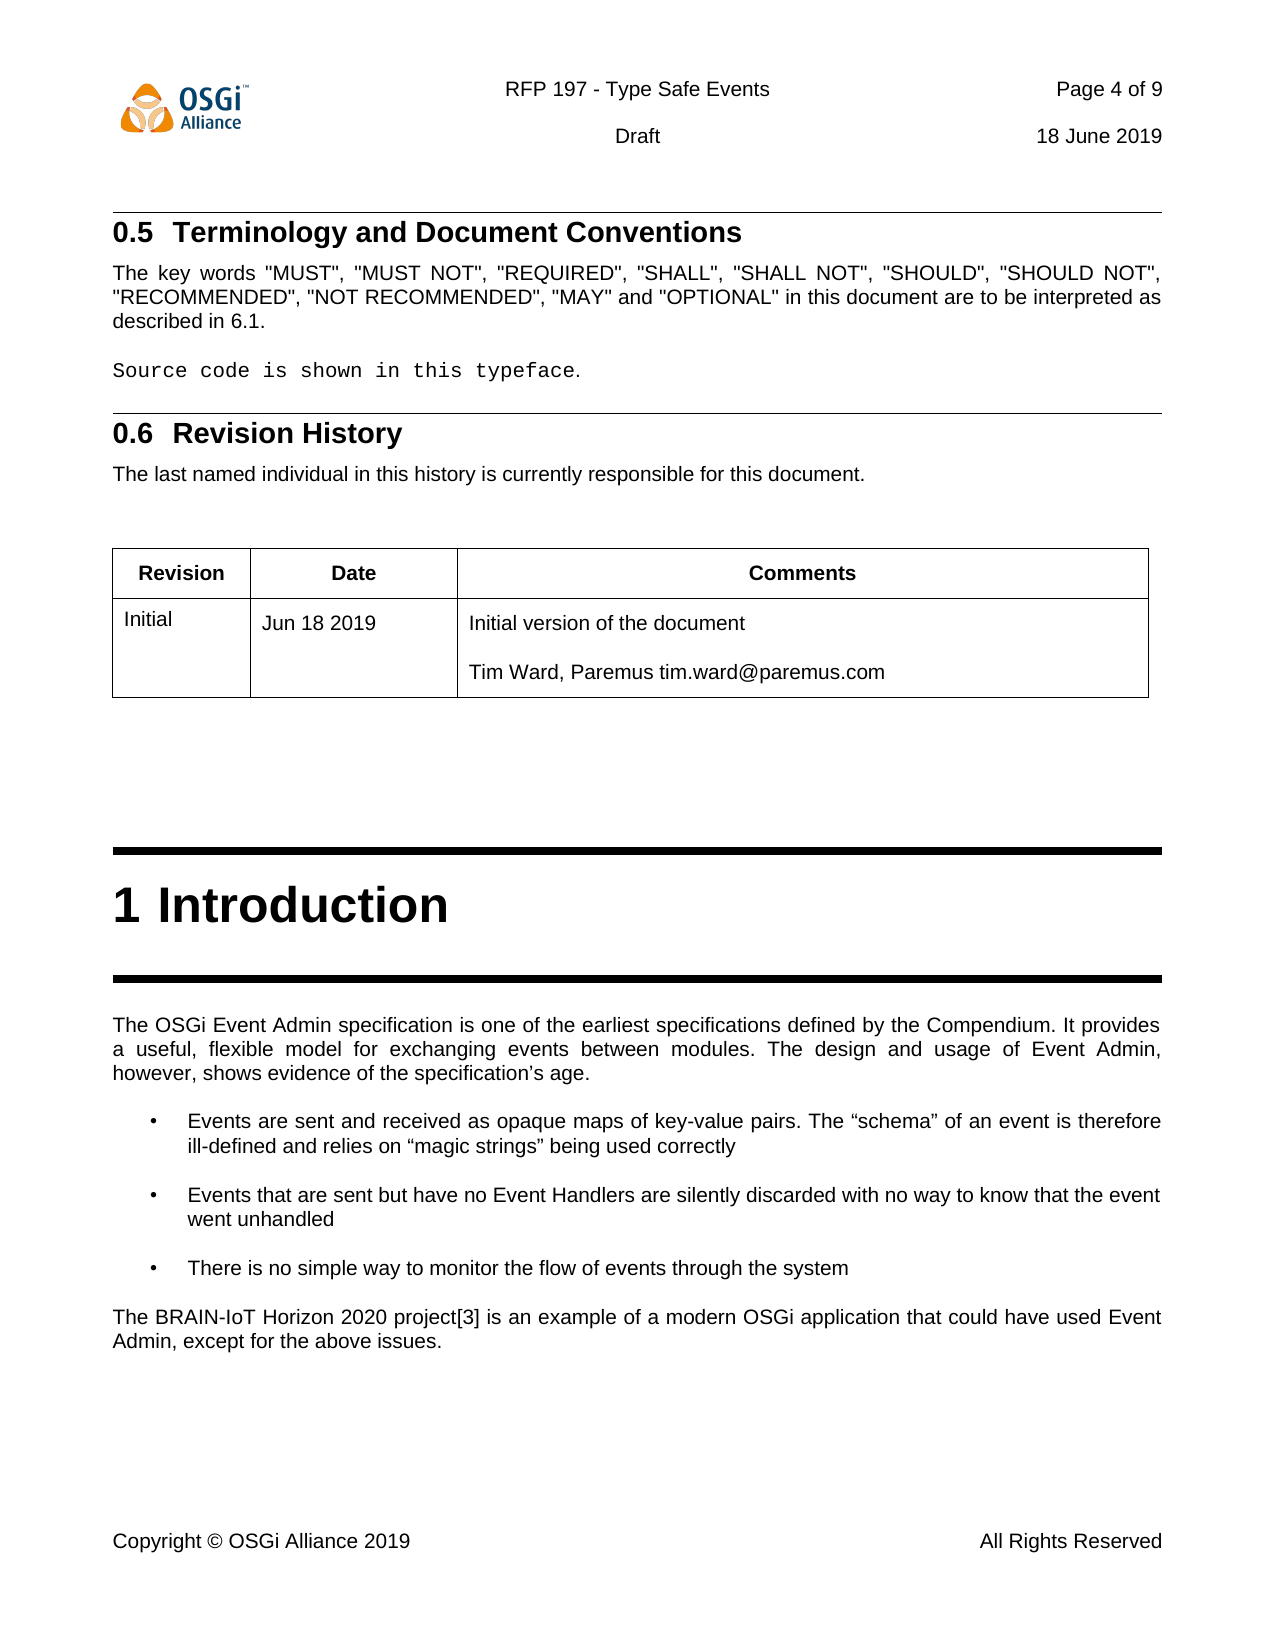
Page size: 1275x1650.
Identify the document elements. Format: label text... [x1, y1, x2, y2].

subtitle Terminology and Document Conventions [112, 213, 1162, 249]
table_cell Initial [113, 599, 250, 697]
table_cell Initial version of the document Tim Ward, Paremus tim.ward@paremus.com [458, 599, 1148, 697]
text Source code is shown in this typeface. [112, 358, 1162, 384]
picture [113, 76, 257, 140]
subtitle Revision History [112, 414, 1162, 450]
text The key words "MUST", "MUST NOT", "REQUIRED", "SHALL", "SHALL NOT", "SHOULD", "SHOULD NOT", "RECOMMENDED", "NOT RECOMMENDED", "MAY" and "OPTIONAL" in this document are to be interpreted as described in 6.1. [112, 261, 1162, 333]
list Events are sent and received as opaque maps of key-value pairs. The “schema” of an event is therefore ill-defined and relies on “magic strings” being used correctly [150, 1109, 1162, 1157]
table_cell Jun 18 2019 [251, 599, 457, 697]
subtitle Introduction [112, 848, 1162, 983]
table_header Comments [458, 549, 1148, 598]
list There is no simple way to monitor the flow of events through the system [150, 1255, 1162, 1279]
list Events that are sent but have no Event Handlers are silently discarded with no way to know that the event went unhandled [150, 1182, 1162, 1230]
text The BRAIN-IoT Horizon 2020 project[3]. is an example of a modern OSGi application that could have used Event Admin, except for the above issues. [112, 1304, 1162, 1352]
text The OSGi Event Admin specification is one of the earliest specifications defined by the Compendium. It provides a useful, flexible model for exchanging events between modules. The design and usage of Event Admin, however, shows evidence of the specification’s age. [112, 1012, 1162, 1084]
table_header Revision [113, 549, 250, 598]
text The last named individual in this history is currently responsible for this document. [112, 462, 1162, 486]
table_header Date [251, 549, 457, 598]
